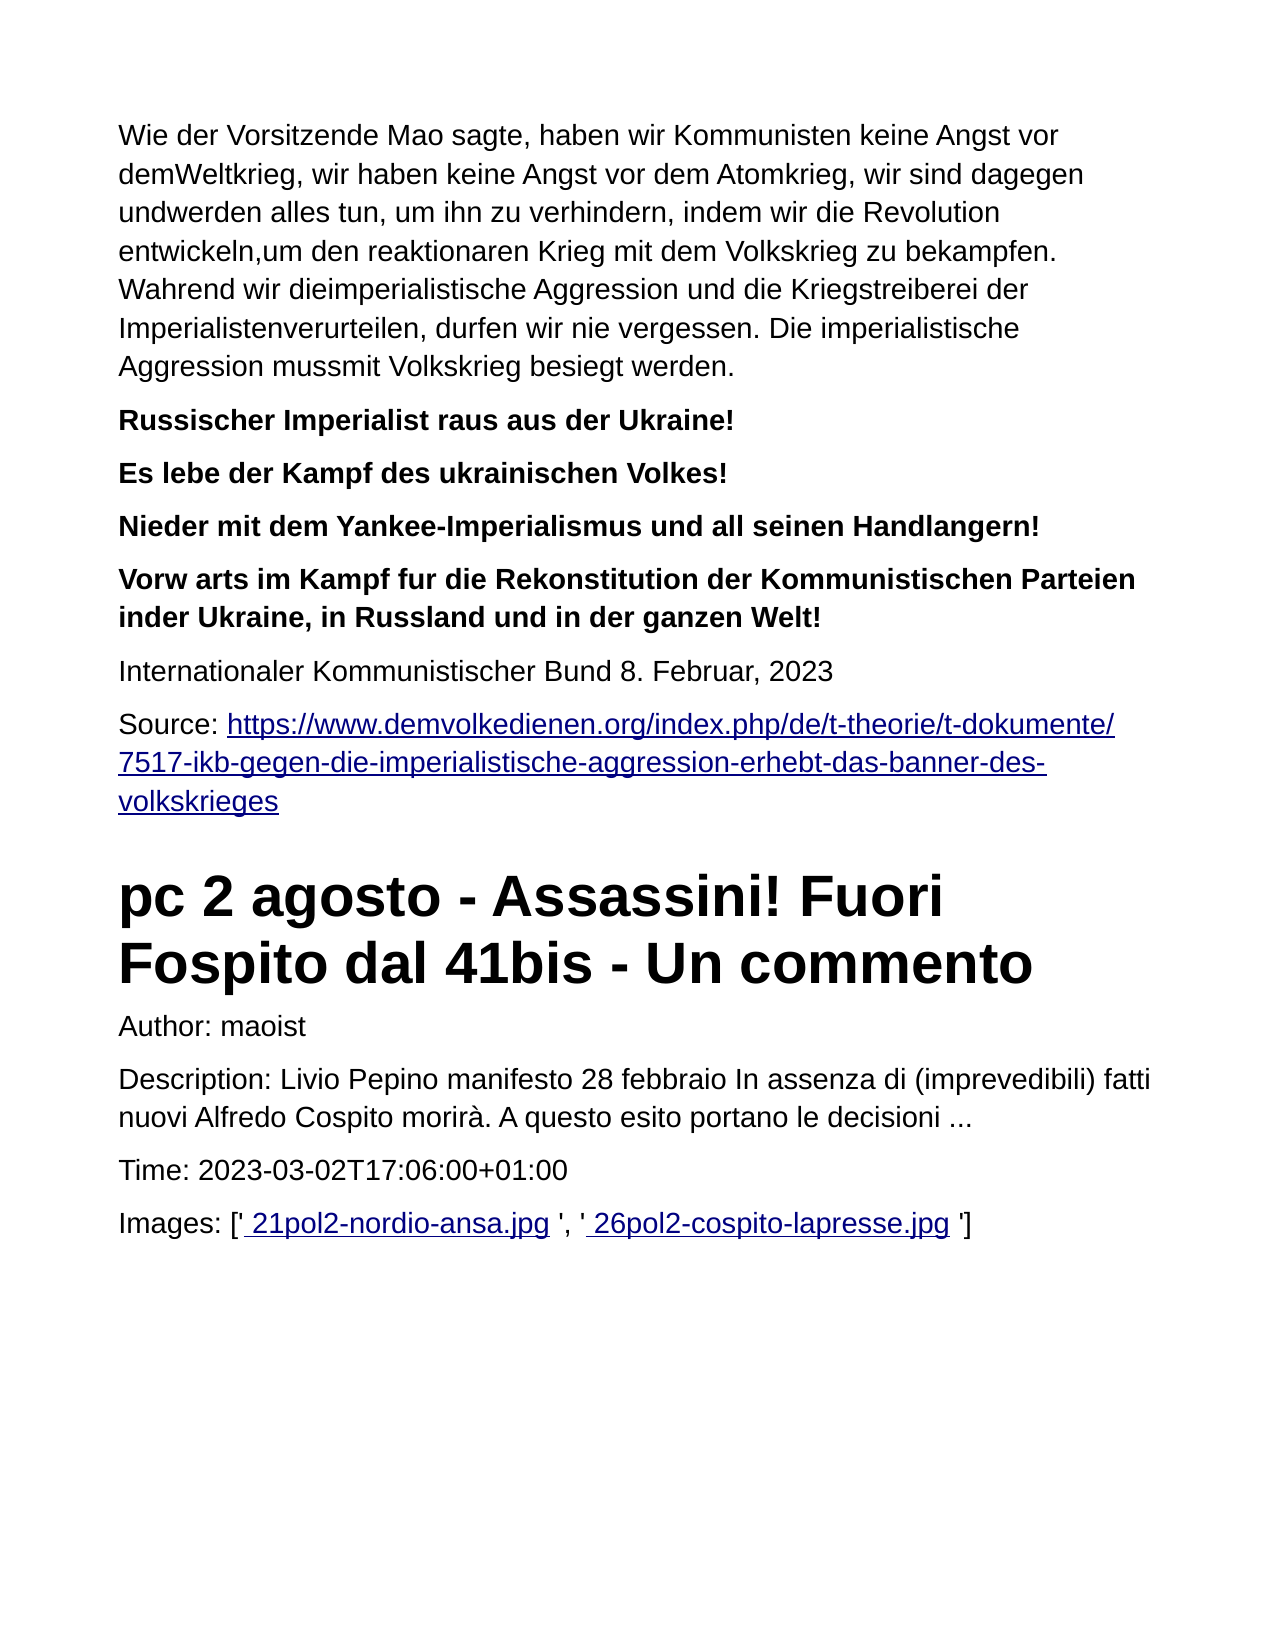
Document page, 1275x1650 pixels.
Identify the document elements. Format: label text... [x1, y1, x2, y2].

text Source: https://www.demvolkedienen.org/index.php/de/t-theorie/t-dokumente/7517-ikb-gegen-die-imperialistische-aggression-erhebt-das-banner-des-volkskrieges [118, 707, 1157, 817]
text Internationaler Kommunistischer Bund 8. Februar, 2023 [118, 653, 1157, 687]
text Author: maoist [118, 1008, 1157, 1042]
text Vorw arts im Kampf fur die Rekonstitution der Kommunistischen Parteien inder Ukraine, in Russland und in der ganzen Welt! [118, 562, 1157, 634]
text Nieder mit dem Yankee-Imperialismus und all seinen Handlangern! [118, 509, 1157, 542]
text Description: Livio Pepino manifesto 28 febbraio In assenza di (imprevedibili) fatti nuovi Alfredo Cospito morirà. A questo esito portano le decisioni ... [118, 1062, 1157, 1134]
text Russischer Imperialist raus aus der Ukraine! [118, 402, 1157, 436]
text Wie der Vorsitzende Mao sagte, haben wir Kommunisten keine Angst vor demWeltkrieg, wir haben keine Angst vor dem Atomkrieg, wir sind dagegen undwerden alles tun, um ihn zu verhindern, indem wir die Revolution entwickeln,um den reaktionaren Krieg mit dem Volkskrieg zu bekampfen. Wahrend wir dieimperialistische Aggression und die Kriegstreiberei der Imperialistenverurteilen, durfen wir nie vergessen. Die imperialistische Aggression mussmit Volkskrieg besiegt werden. [118, 118, 1157, 383]
text Images: [' 21pol2-nordio-ansa.jpg ', ' 26pol2-cospito-lapresse.jpg '] [118, 1206, 1157, 1240]
subtitle pc 2 agosto - Assassini! Fuori Fospito dal 41bis - Un commento [118, 862, 1157, 996]
text Time: 2023-03-02T17:06:00+01:00 [118, 1153, 1157, 1187]
text Es lebe der Kampf des ukrainischen Volkes! [118, 456, 1157, 489]
